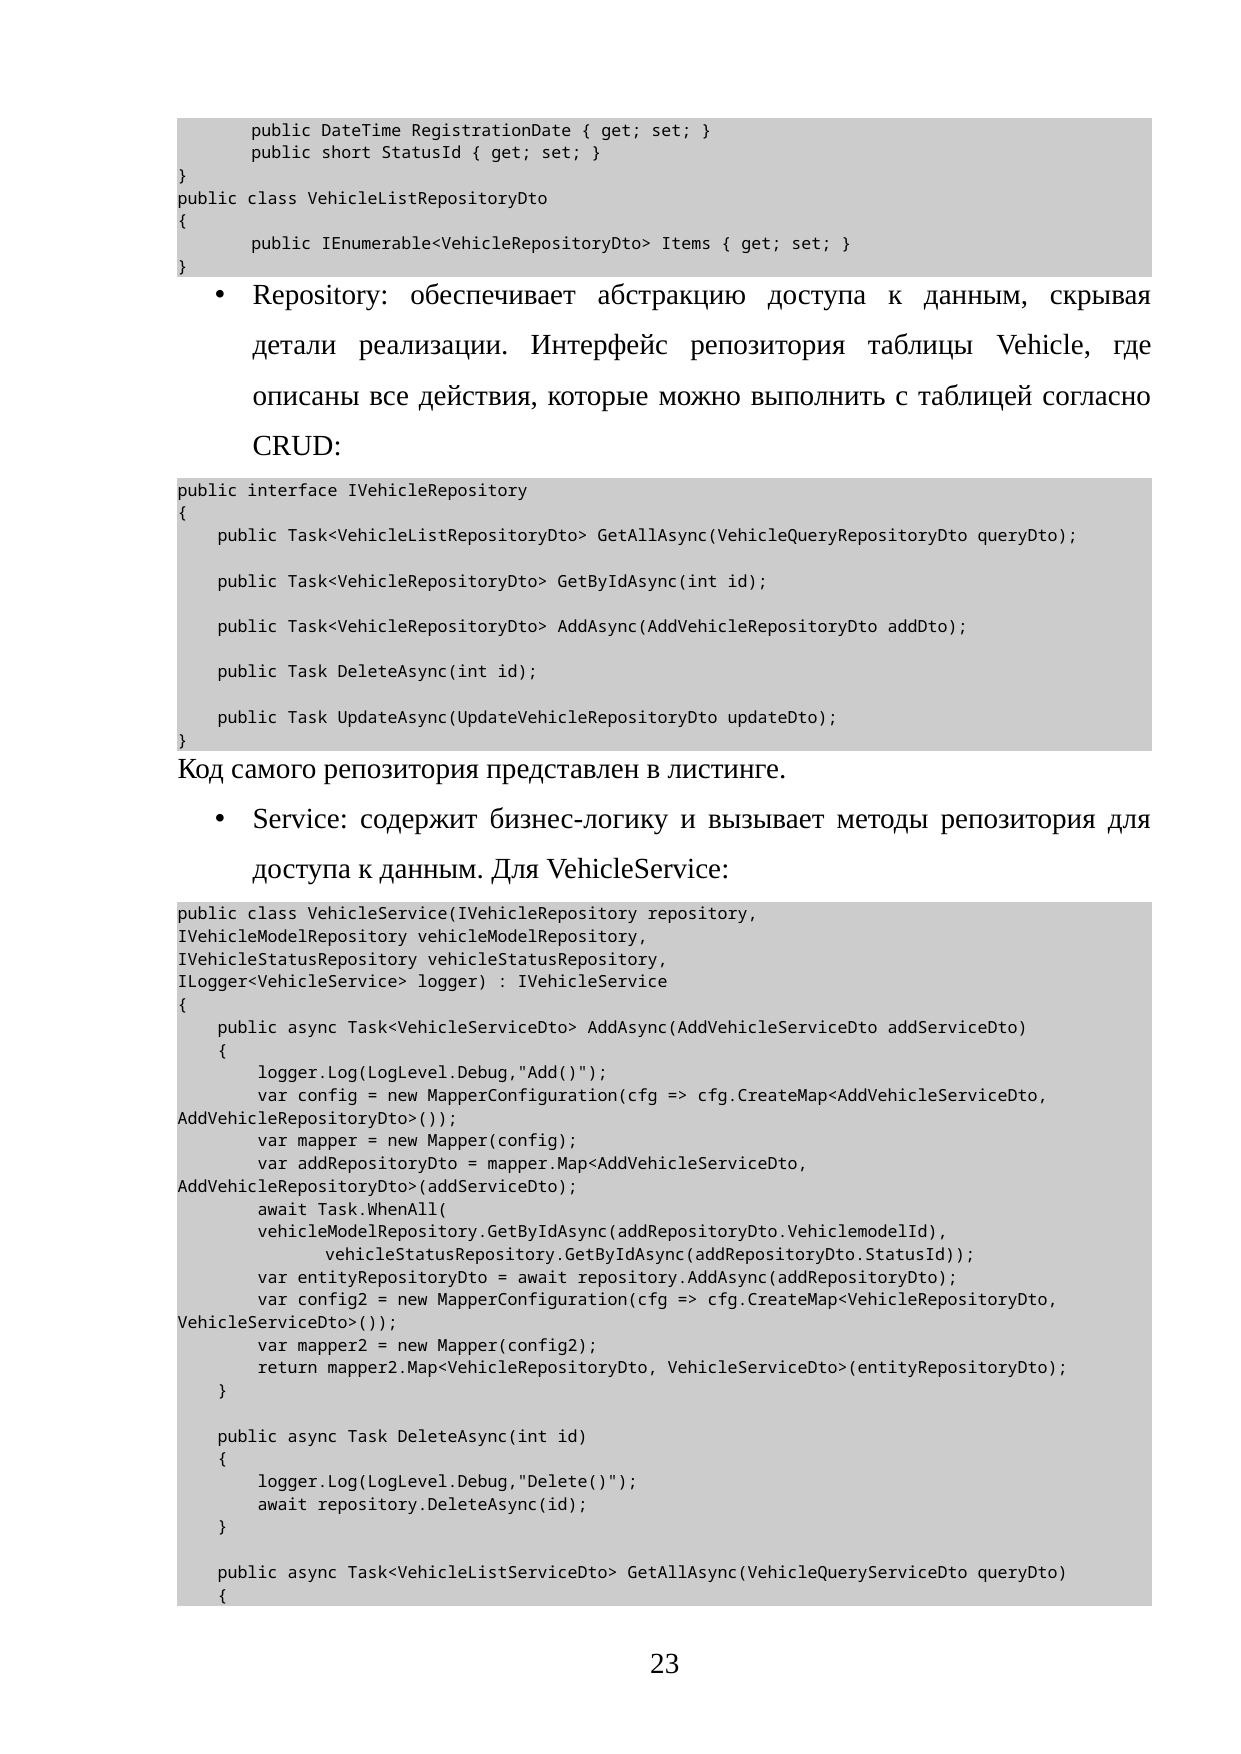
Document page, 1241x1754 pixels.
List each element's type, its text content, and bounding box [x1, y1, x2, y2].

text public async Task DeleteAsync(int id) [177, 1424, 1152, 1447]
text var mapper2 = new Mapper(config2); [177, 1333, 1152, 1356]
text return mapper2.Map<VehicleRepositoryDto, VehicleServiceDto>(entityRepositoryDto); [177, 1356, 1152, 1379]
text { [177, 209, 1152, 232]
text var addRepositoryDto = mapper.Map<AddVehicleServiceDto, AddVehicleRepositoryDto>(addServiceDto); [177, 1152, 1152, 1197]
text { [177, 501, 1152, 524]
text public IEnumerable<VehicleRepositoryDto> Items { get; set; } [177, 232, 1152, 254]
text public Task<VehicleRepositoryDto> GetByIdAsync(int id); [177, 569, 1152, 592]
text var config2 = new MapperConfiguration(cfg => cfg.CreateMap<VehicleRepositoryDto, VehicleServiceDto>()); [177, 1288, 1152, 1333]
text { [177, 1447, 1152, 1470]
text public async Task<VehicleListServiceDto> GetAllAsync(VehicleQueryServiceDto queryDto) [177, 1561, 1152, 1583]
text var config = new MapperConfiguration(cfg => cfg.CreateMap<AddVehicleServiceDto, AddVehicleRepositoryDto>()); [177, 1084, 1152, 1129]
text { [177, 993, 1152, 1016]
text } [177, 1515, 1152, 1538]
text public class VehicleService(IVehicleRepository repository, [177, 902, 1152, 925]
text } [177, 254, 1152, 277]
text public Task UpdateAsync(UpdateVehicleRepositoryDto updateDto); [177, 706, 1152, 728]
text Код самого репозитория представлен в листинге. [177, 751, 1152, 784]
text var entityRepositoryDto = await repository.AddAsync(addRepositoryDto); [177, 1265, 1152, 1288]
text } [177, 163, 1152, 186]
list Repository: обеспечивает абстракцию доступа к данным, скрывая детали реализации. Интерфейс репозитория таблицы Vehicle, где описаны все действия, которые можно выполнить с таблицей согласно CRUD: [215, 277, 1152, 462]
text public async Task<VehicleServiceDto> AddAsync(AddVehicleServiceDto addServiceDto) [177, 1016, 1152, 1038]
text public short StatusId { get; set; } [177, 141, 1152, 163]
text IVehicleStatusRepository vehicleStatusRepository, [177, 947, 1152, 970]
list Service: содержит бизнес-логику и вызывает методы репозитория для доступа к данным. Для VehicleService: [215, 801, 1152, 885]
text { [177, 1583, 1152, 1606]
text public DateTime RegistrationDate { get; set; } [177, 118, 1152, 141]
text } [177, 1379, 1152, 1402]
text logger.Log(LogLevel.Debug,"Delete()"); [177, 1470, 1152, 1492]
text vehicleModelRepository.GetByIdAsync(addRepositoryDto.VehiclemodelId), [177, 1220, 1152, 1243]
text } [177, 728, 1152, 751]
text await repository.DeleteAsync(id); [177, 1492, 1152, 1515]
text public class VehicleListRepositoryDto [177, 186, 1152, 209]
text logger.Log(LogLevel.Debug,"Add()"); [177, 1061, 1152, 1084]
text public Task<VehicleListRepositoryDto> GetAllAsync(VehicleQueryRepositoryDto queryDto); [177, 524, 1152, 547]
text ILogger<VehicleService> logger) : IVehicleService [177, 970, 1152, 993]
text await Task.WhenAll( [177, 1197, 1152, 1220]
text vehicleStatusRepository.GetByIdAsync(addRepositoryDto.StatusId)); [177, 1243, 1152, 1265]
text public interface IVehicleRepository [177, 478, 1152, 501]
text IVehicleModelRepository vehicleModelRepository, [177, 925, 1152, 947]
text { [177, 1038, 1152, 1061]
text public Task<VehicleRepositoryDto> AddAsync(AddVehicleRepositoryDto addDto); [177, 615, 1152, 637]
text public Task DeleteAsync(int id); [177, 660, 1152, 683]
text var mapper = new Mapper(config); [177, 1129, 1152, 1152]
